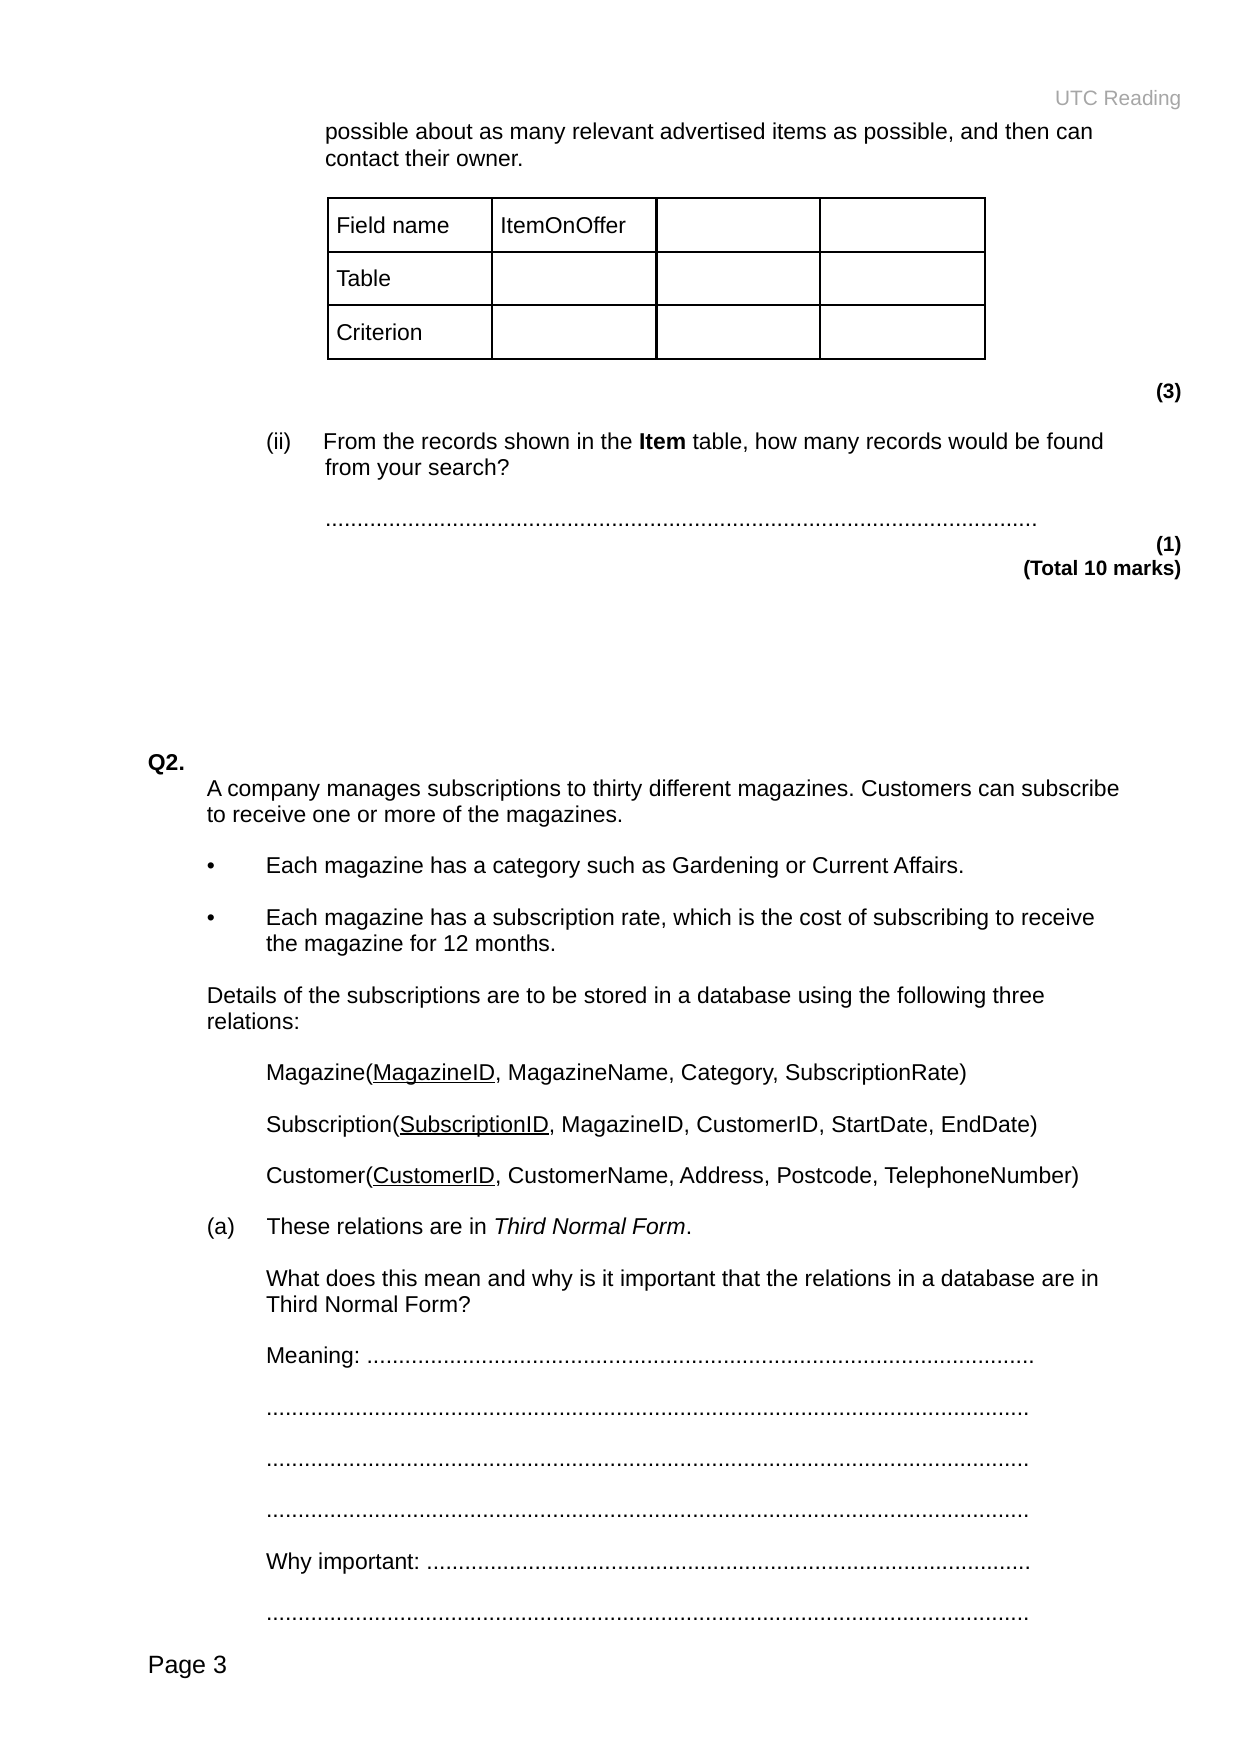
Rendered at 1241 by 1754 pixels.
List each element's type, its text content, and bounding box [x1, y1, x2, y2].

text ........................................................................................................................ [266, 1445, 1122, 1471]
table_cell [821, 306, 984, 357]
text ........................................................................................................................ [266, 1599, 1122, 1626]
text Why important: ............................................................................................... [266, 1548, 1122, 1574]
table_header [821, 199, 984, 251]
text • Each magazine has a subscription rate, which is the cost of subscribing to receive the magazine for 12 months. [207, 904, 1122, 957]
text Details of the subscriptions are to be stored in a database using the following three relations: [207, 982, 1122, 1034]
table_cell [493, 306, 655, 357]
text (3) [148, 379, 1181, 403]
table_cell [493, 253, 655, 304]
table_cell [658, 306, 819, 357]
table_cell [141, 251, 327, 304]
table_header ItemOnOffer [493, 199, 655, 251]
table_cell Criterion [329, 306, 491, 357]
text Magazine(MagazineID, MagazineName, Category, SubscriptionRate) [266, 1059, 1122, 1086]
table_cell [141, 304, 327, 357]
text (ii) From the records shown in the Item table, how many records would be found from your search? [266, 428, 1122, 480]
table_cell [658, 253, 819, 304]
text Customer(CustomerID, CustomerName, Address, Postcode, TelephoneNumber) [266, 1162, 1122, 1188]
table_header Field name [329, 199, 491, 251]
text Meaning: ......................................................................................................... [266, 1342, 1122, 1369]
text (Total 10 marks) [148, 556, 1181, 580]
table_cell [821, 253, 984, 304]
table_header [658, 199, 819, 251]
text ........................................................................................................................ [266, 1394, 1122, 1420]
text What does this mean and why is it important that the relations in a database are in Third Normal Form? [266, 1265, 1122, 1317]
text Subscription(SubscriptionID, MagazineID, CustomerID, StartDate, EndDate) [266, 1111, 1122, 1137]
text ................................................................................................................ [325, 505, 1122, 532]
text possible about as many relevant advertised items as possible, and then can contact their owner. [266, 118, 1122, 171]
text (1) [148, 532, 1181, 556]
table_cell Table [329, 253, 491, 304]
text Q2. A company manages subscriptions to thirty different magazines. Customers can subscribe to receive one or more of the magazines. [148, 748, 1122, 827]
text (a) These relations are in Third Normal Form. [207, 1213, 1122, 1240]
table_header [141, 197, 327, 251]
text ........................................................................................................................ [266, 1496, 1122, 1523]
text • Each magazine has a category such as Gardening or Current Affairs. [207, 852, 1122, 879]
